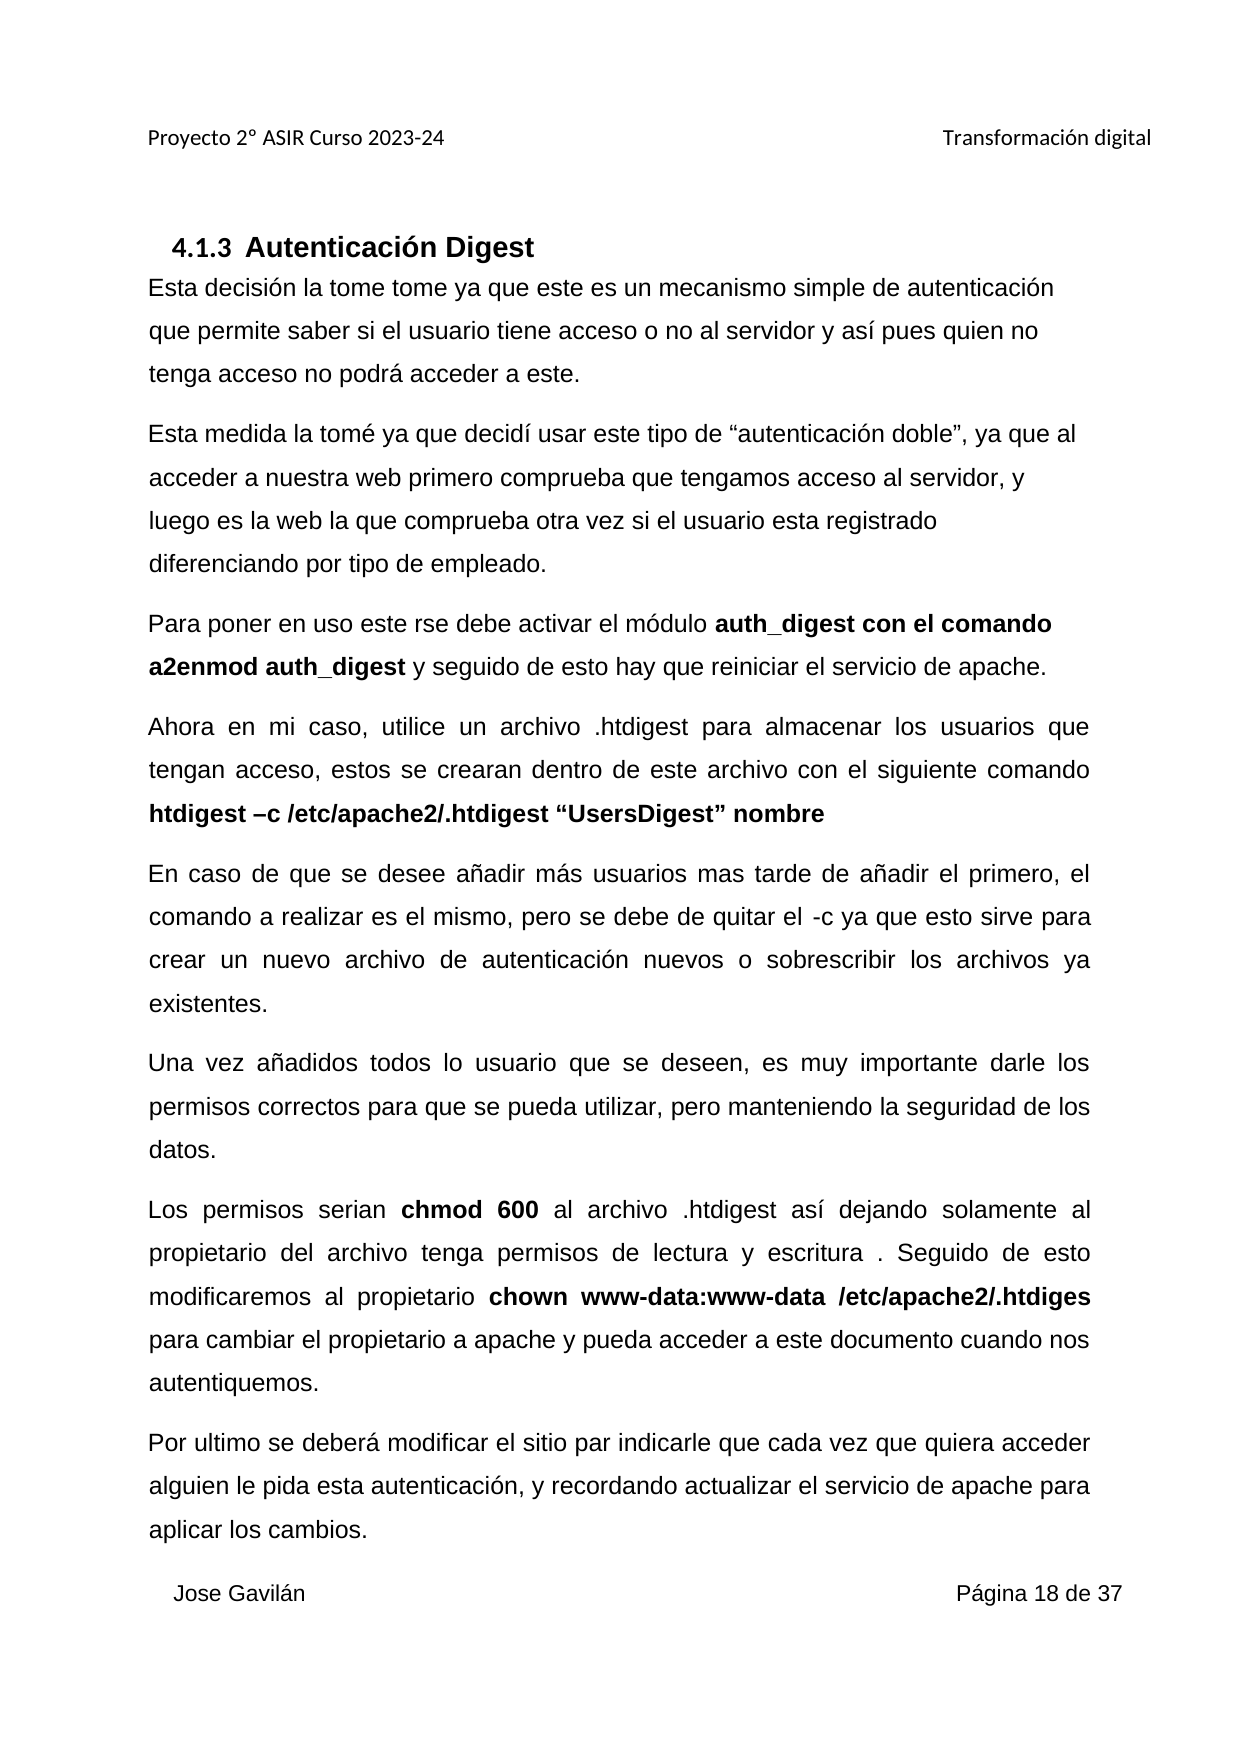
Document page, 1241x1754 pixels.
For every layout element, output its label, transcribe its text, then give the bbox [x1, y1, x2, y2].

text En caso de que se desee añadir más usuarios mas tarde de añadir el primero, el comando a realizar es el mismo, pero se debe de quitar el -c ya que esto sirve para crear un nuevo archivo de autenticación nuevos o sobrescribir los archivos ya existentes. [148, 859, 1092, 1017]
text Esta decisión la tome tome ya que este es un mecanismo simple de autenticación que permite saber si el usuario tiene acceso o no al servidor y así pues quien no tenga acceso no podrá acceder a este. [148, 273, 1092, 388]
text Ahora en mi caso, utilice un archivo .htdigest para almacenar los usuarios que tengan acceso, estos se crearan dentro de este archivo con el siguiente comando htdigest –c /etc/apache2/.htdigest “UsersDigest” nombre [148, 712, 1092, 828]
text Los permisos serian chmod 600 al archivo .htdigest así dejando solamente al propietario del archivo tenga permisos de lectura y escritura . Seguido de esto modificaremos al propietario chown www-data:www-data /etc/apache2/.htdiges para cambiar el propietario a apache y pueda acceder a este documento cuando nos autentiquemos. [148, 1195, 1092, 1397]
text Una vez añadidos todos lo usuario que se deseen, es muy importante darle los permisos correctos para que se pueda utilizar, pero manteniendo la seguridad de los datos. [148, 1048, 1092, 1164]
subtitle Autenticación Digest [172, 229, 1093, 264]
text Por ultimo se deberá modificar el sitio par indicarle que cada vez que quiera acceder alguien le pida esta autenticación, y recordando actualizar el servicio de apache para aplicar los cambios. [148, 1428, 1092, 1543]
text Esta medida la tomé ya que decidí usar este tipo de “autenticación doble”, ya que al acceder a nuestra web primero comprueba que tengamos acceso al servidor, y luego es la web la que comprueba otra vez si el usuario esta registrado diferenciando por tipo de empleado. [148, 419, 1092, 578]
text Para poner en uso este rse debe activar el módulo auth_digest con el comando a2enmod auth_digest y seguido de esto hay que reiniciar el servicio de apache. [148, 609, 1092, 681]
